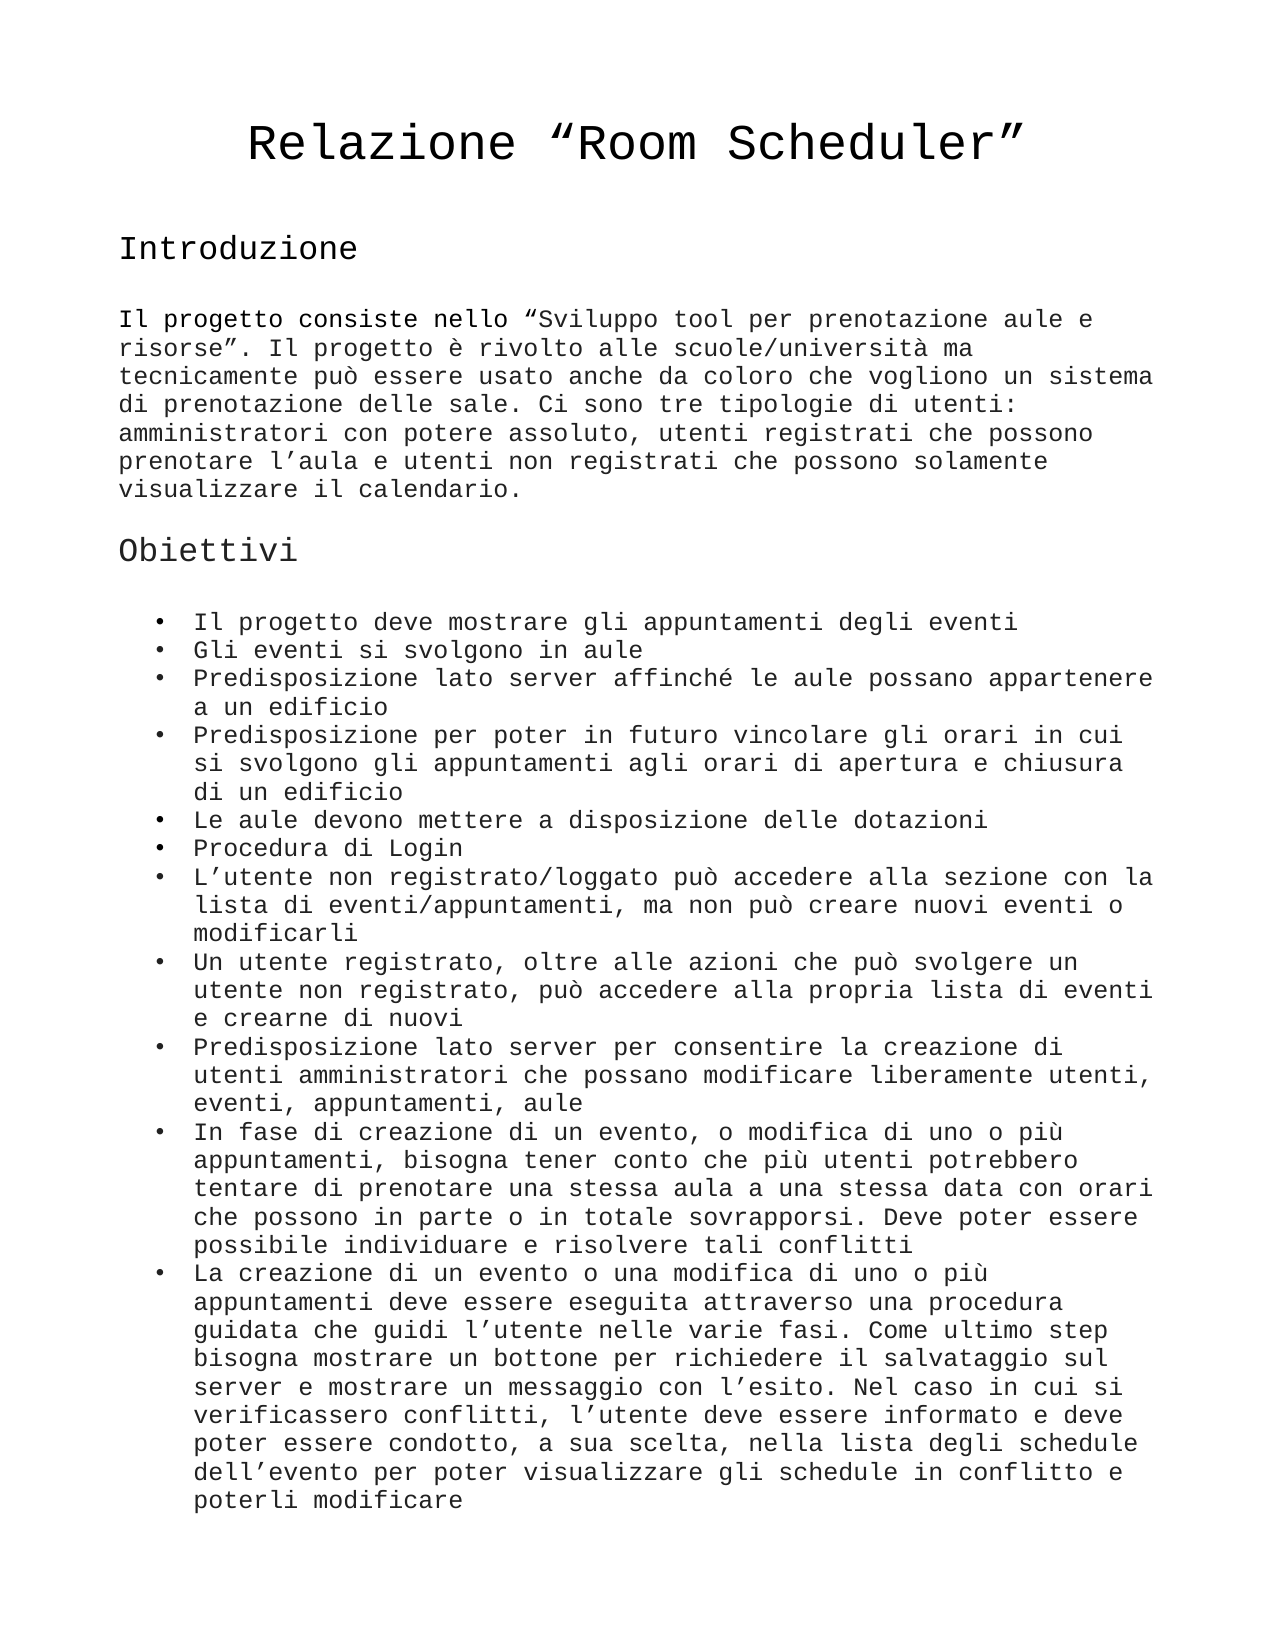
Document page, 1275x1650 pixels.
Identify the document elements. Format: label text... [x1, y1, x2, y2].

list Gli eventi si svolgono in aule [156, 638, 1157, 666]
list Predisposizione per poter in futuro vincolare gli orari in cui si svolgono gli appuntamenti agli orari di apertura e chiusura di un edificio [156, 723, 1157, 808]
list Un utente registrato, oltre alle azioni che può svolgere un utente non registrato, può accedere alla propria lista di eventi e crearne di nuovi [156, 949, 1157, 1034]
list Procedura di Login [156, 836, 1157, 864]
text Il progetto consiste nello “Sviluppo tool per prenotazione aule e risorse”. Il progetto è rivolto alle scuole/università ma tecnicamente può essere usato anche da coloro che vogliono un sistema di prenotazione delle sale. Ci sono tre tipologie di utenti: amministratori con potere assoluto, utenti registrati che possono prenotare l’aula e utenti non registrati che possono solamente visualizzare il calendario. [118, 307, 1157, 505]
text Introduzione [118, 231, 1157, 269]
list L’utente non registrato/loggato può accedere alla sezione con la lista di eventi/appuntamenti, ma non può creare nuovi eventi o modificarli [156, 864, 1157, 949]
text Relazione “Room Scheduler” [118, 118, 1157, 175]
list Predisposizione lato server affinché le aule possano appartenere a un edificio [156, 666, 1157, 723]
list Le aule devono mettere a disposizione delle dotazioni [156, 808, 1157, 836]
list Predisposizione lato server per consentire la creazione di utenti amministratori che possano modificare liberamente utenti, eventi, appuntamenti, aule [156, 1034, 1157, 1119]
text Obiettivi [118, 534, 1157, 572]
list La creazione di un evento o una modifica di uno o più appuntamenti deve essere eseguita attraverso una procedura guidata che guidi l’utente nelle varie fasi. Come ultimo step bisogna mostrare un bottone per richiedere il salvataggio sul server e mostrare un messaggio con l’esito. Nel caso in cui si verificassero conflitti, l’utente deve essere informato e deve poter essere condotto, a sua scelta, nella lista degli schedule dell’evento per poter visualizzare gli schedule in conflitto e poterli modificare [156, 1261, 1157, 1516]
list Il progetto deve mostrare gli appuntamenti degli eventi [156, 609, 1157, 638]
list In fase di creazione di un evento, o modifica di uno o più appuntamenti, bisogna tener conto che più utenti potrebbero tentare di prenotare una stessa aula a una stessa data con orari che possono in parte o in totale sovrapporsi. Deve poter essere possibile individuare e risolvere tali conflitti [156, 1119, 1157, 1261]
